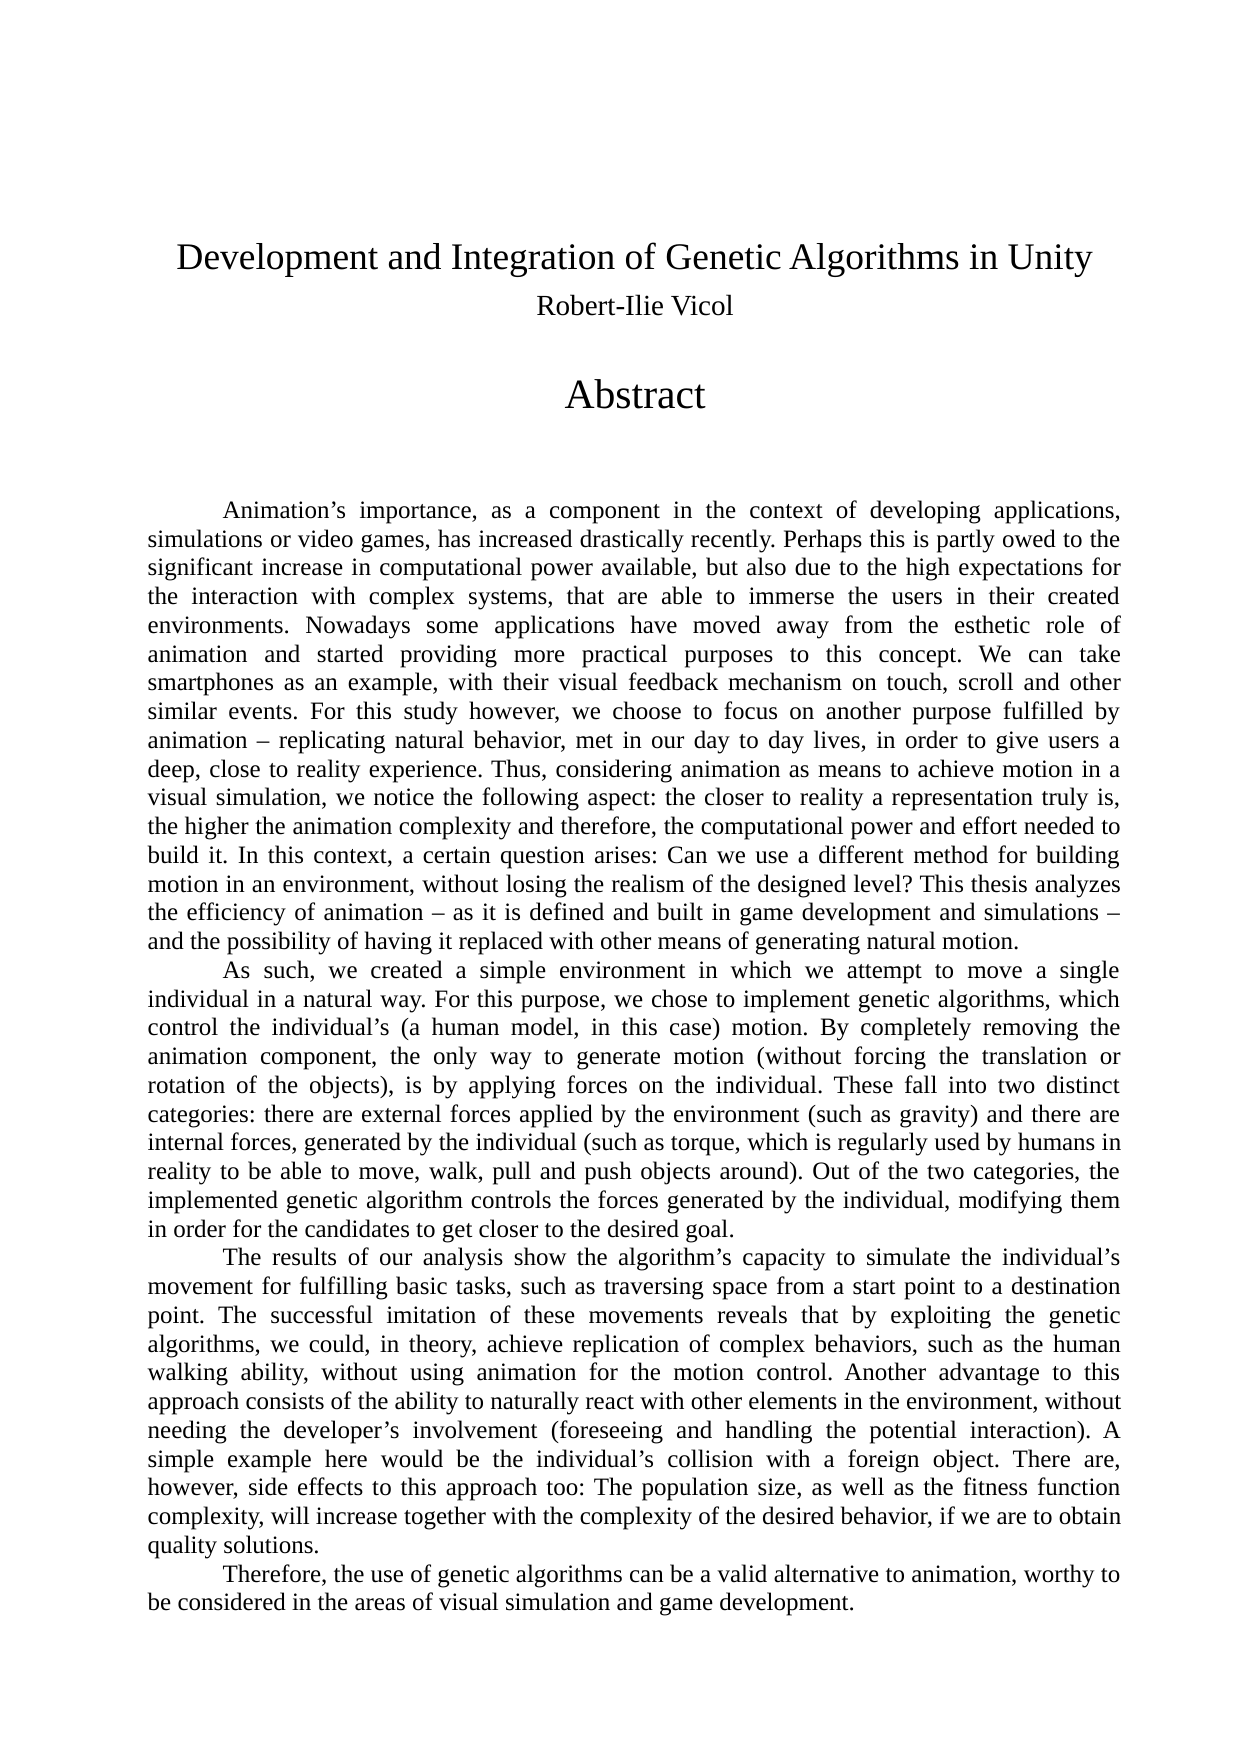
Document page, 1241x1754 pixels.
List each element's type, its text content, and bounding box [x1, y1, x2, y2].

text Therefore, the use of genetic algorithms can be a valid alternative to animation, worthy to be considered in the areas of visual simulation and game development. [147, 1559, 1122, 1616]
text Robert-Ilie Vicol [148, 288, 1122, 322]
text Animation’s importance, as a component in the context of developing applications, simulations or video games, has increased drastically recently. Perhaps this is partly owed to the significant increase in computational power available, but also due to the high expectations for the interaction with complex systems, that are able to immerse the users in their created environments. Nowadays some applications have moved away from the esthetic role of animation and started providing more practical purposes to this concept. We can take smartphones as an example, with their visual feedback mechanism on touch, scroll and other similar events. For this study however, we choose to focus on another purpose fulfilled by animation – replicating natural behavior, met in our day to day lives, in order to give users a deep, close to reality experience. Thus, considering animation as means to achieve motion in a visual simulation, we notice the following aspect: the closer to reality a representation truly is, the higher the animation complexity and therefore, the computational power and effort needed to build it. In this context, a certain question arises: Can we use a different method for building motion in an environment, without losing the realism of the designed level? This thesis analyzes the efficiency of animation – as it is defined and built in game development and simulations – and the possibility of having it replaced with other means of generating natural motion. [147, 495, 1122, 955]
text As such, we created a simple environment in which we attempt to move a single individual in a natural way. For this purpose, we chose to implement genetic algorithms, which control the individual’s (a human model, in this case) motion. By completely removing the animation component, the only way to generate motion (without forcing the translation or rotation of the objects), is by applying forces on the individual. These fall into two distinct categories: there are external forces applied by the environment (such as gravity) and there are internal forces, generated by the individual (such as torque, which is regularly used by humans in reality to be able to move, walk, pull and push objects around). Out of the two categories, the implemented genetic algorithm controls the forces generated by the individual, modifying them in order for the candidates to get closer to the desired goal. [147, 955, 1122, 1242]
text Development and Integration of Genetic Algorithms in Unity [148, 235, 1122, 278]
text The results of our analysis show the algorithm’s capacity to simulate the individual’s movement for fulfilling basic tasks, such as traversing space from a start point to a destination point. The successful imitation of these movements reveals that by exploiting the genetic algorithms, we could, in theory, achieve replication of complex behaviors, such as the human walking ability, without using animation for the motion control. Another advantage to this approach consists of the ability to naturally react with other elements in the environment, without needing the developer’s involvement (foreseeing and handling the potential interaction). A simple example here would be the individual’s collision with a foreign object. There are, however, side effects to this approach too: The population size, as well as the fitness function complexity, will increase together with the complexity of the desired behavior, if we are to obtain quality solutions. [147, 1242, 1122, 1559]
text Abstract [148, 369, 1122, 417]
